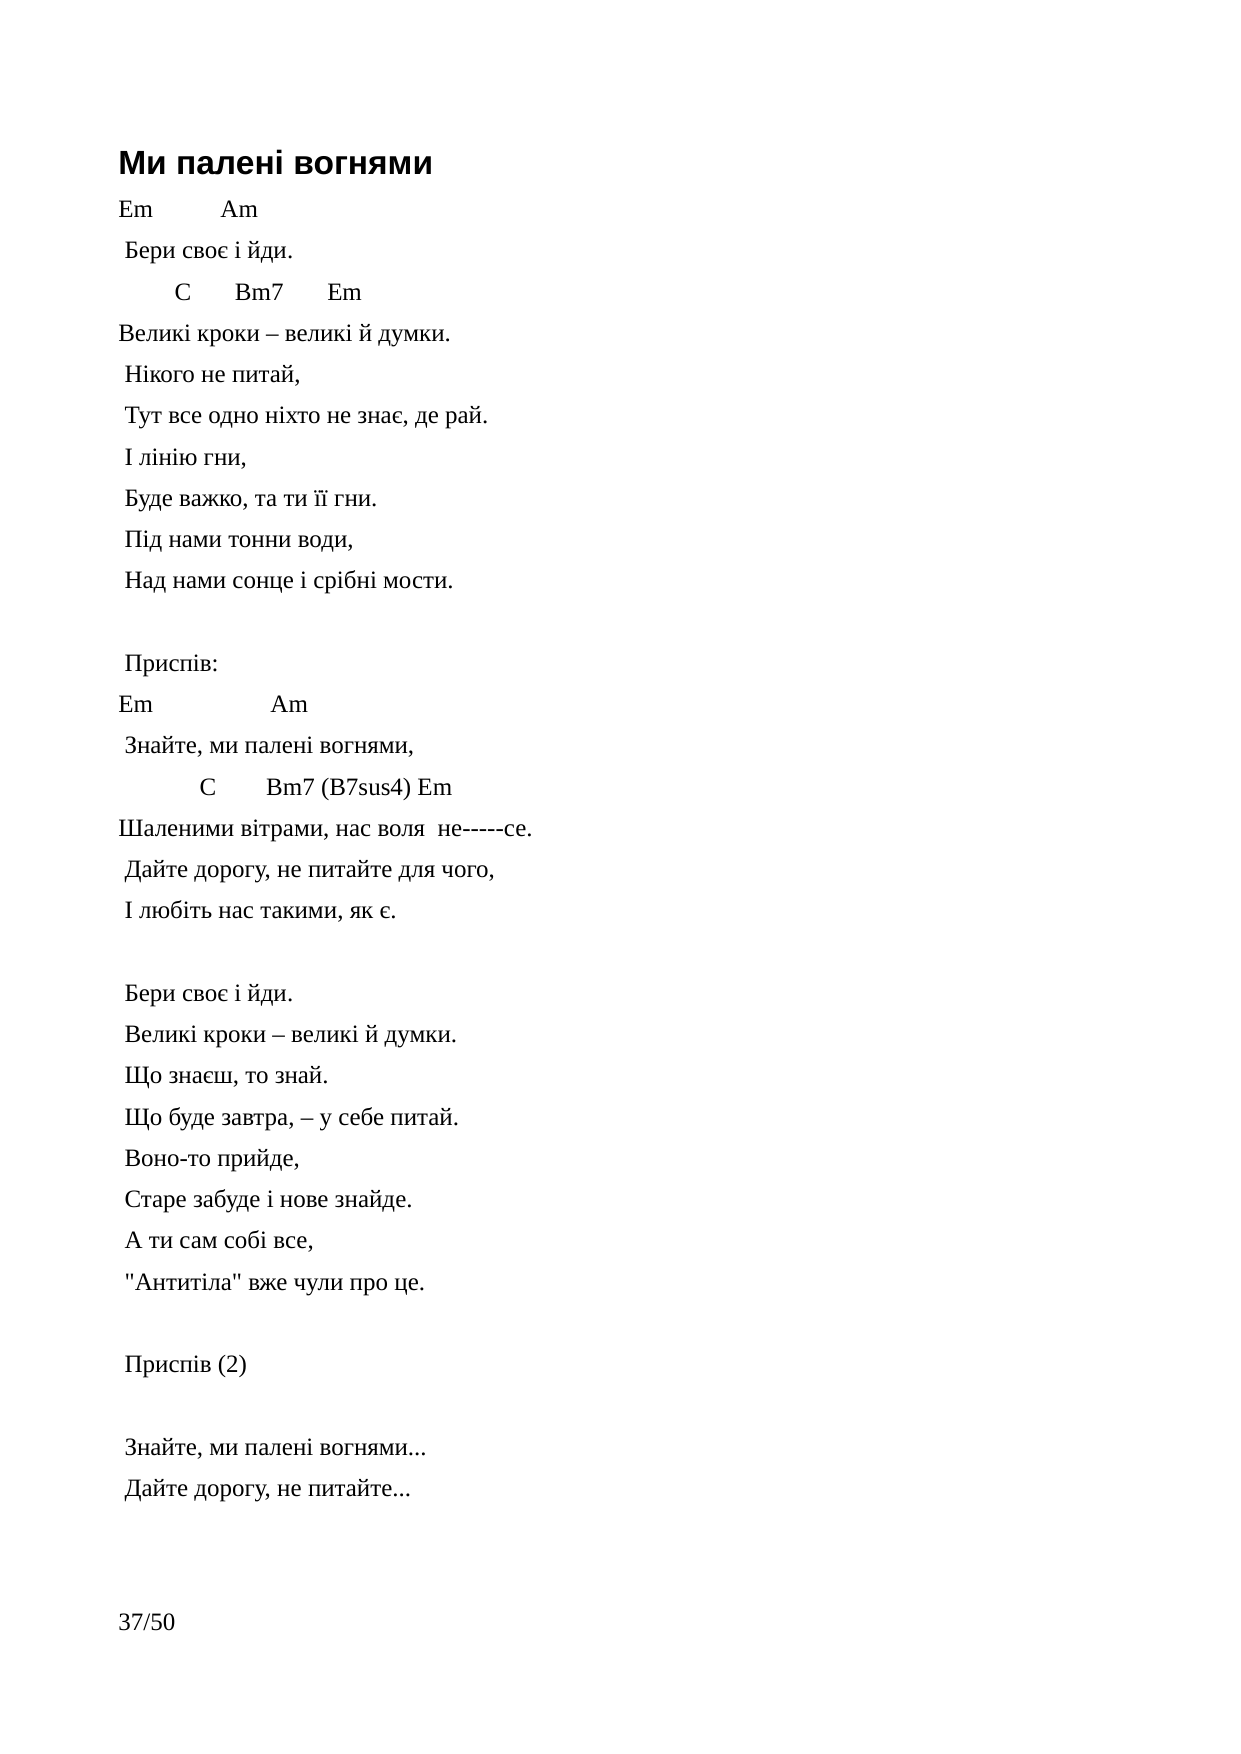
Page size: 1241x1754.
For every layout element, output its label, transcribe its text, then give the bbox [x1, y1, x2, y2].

text "Антитіла" вже чули про це. [118, 1267, 620, 1296]
text Тут все одно ніхто не знає, де рай. [118, 401, 620, 429]
text Старе забуде і нове знайде. [118, 1184, 620, 1213]
subtitle Ми палені вогнями [118, 143, 620, 182]
text Дайте дорогу, не питайте... [118, 1473, 620, 1502]
text Нікого не питай, [118, 359, 620, 388]
text Що знаєш, то знай. [118, 1061, 620, 1089]
text Над нами сонце і срібні мости. [118, 566, 620, 594]
text І любіть нас такими, як є. [118, 896, 620, 924]
text Em Am [118, 689, 620, 718]
text Під нами тонни води, [118, 524, 620, 553]
text Воно-то прийде, [118, 1143, 620, 1172]
text Бери своє і йди. [118, 236, 620, 264]
text Приспів (2) [118, 1349, 620, 1378]
text Знайте, ми палені вогнями, [118, 731, 620, 759]
text Буде важко, та ти її гни. [118, 483, 620, 512]
text Шаленими вітрами, нас воля не-----се. [118, 813, 620, 842]
text Великі кроки – великі й думки. [118, 1019, 620, 1048]
text Великі кроки – великі й думки. [118, 318, 620, 347]
text І лінію гни, [118, 442, 620, 471]
text Дайте дорогу, не питайте для чого, [118, 854, 620, 883]
text Em Am [118, 194, 620, 223]
text Приспів: [118, 648, 620, 677]
text C Bm7 Em [118, 277, 620, 306]
text Знайте, ми палені вогнями... [118, 1432, 620, 1461]
text C Bm7 (B7sus4) Em [118, 772, 620, 801]
text Що буде завтра, – у себе питай. [118, 1102, 620, 1131]
text А ти сам собі все, [118, 1226, 620, 1254]
text Бери своє і йди. [118, 978, 620, 1007]
